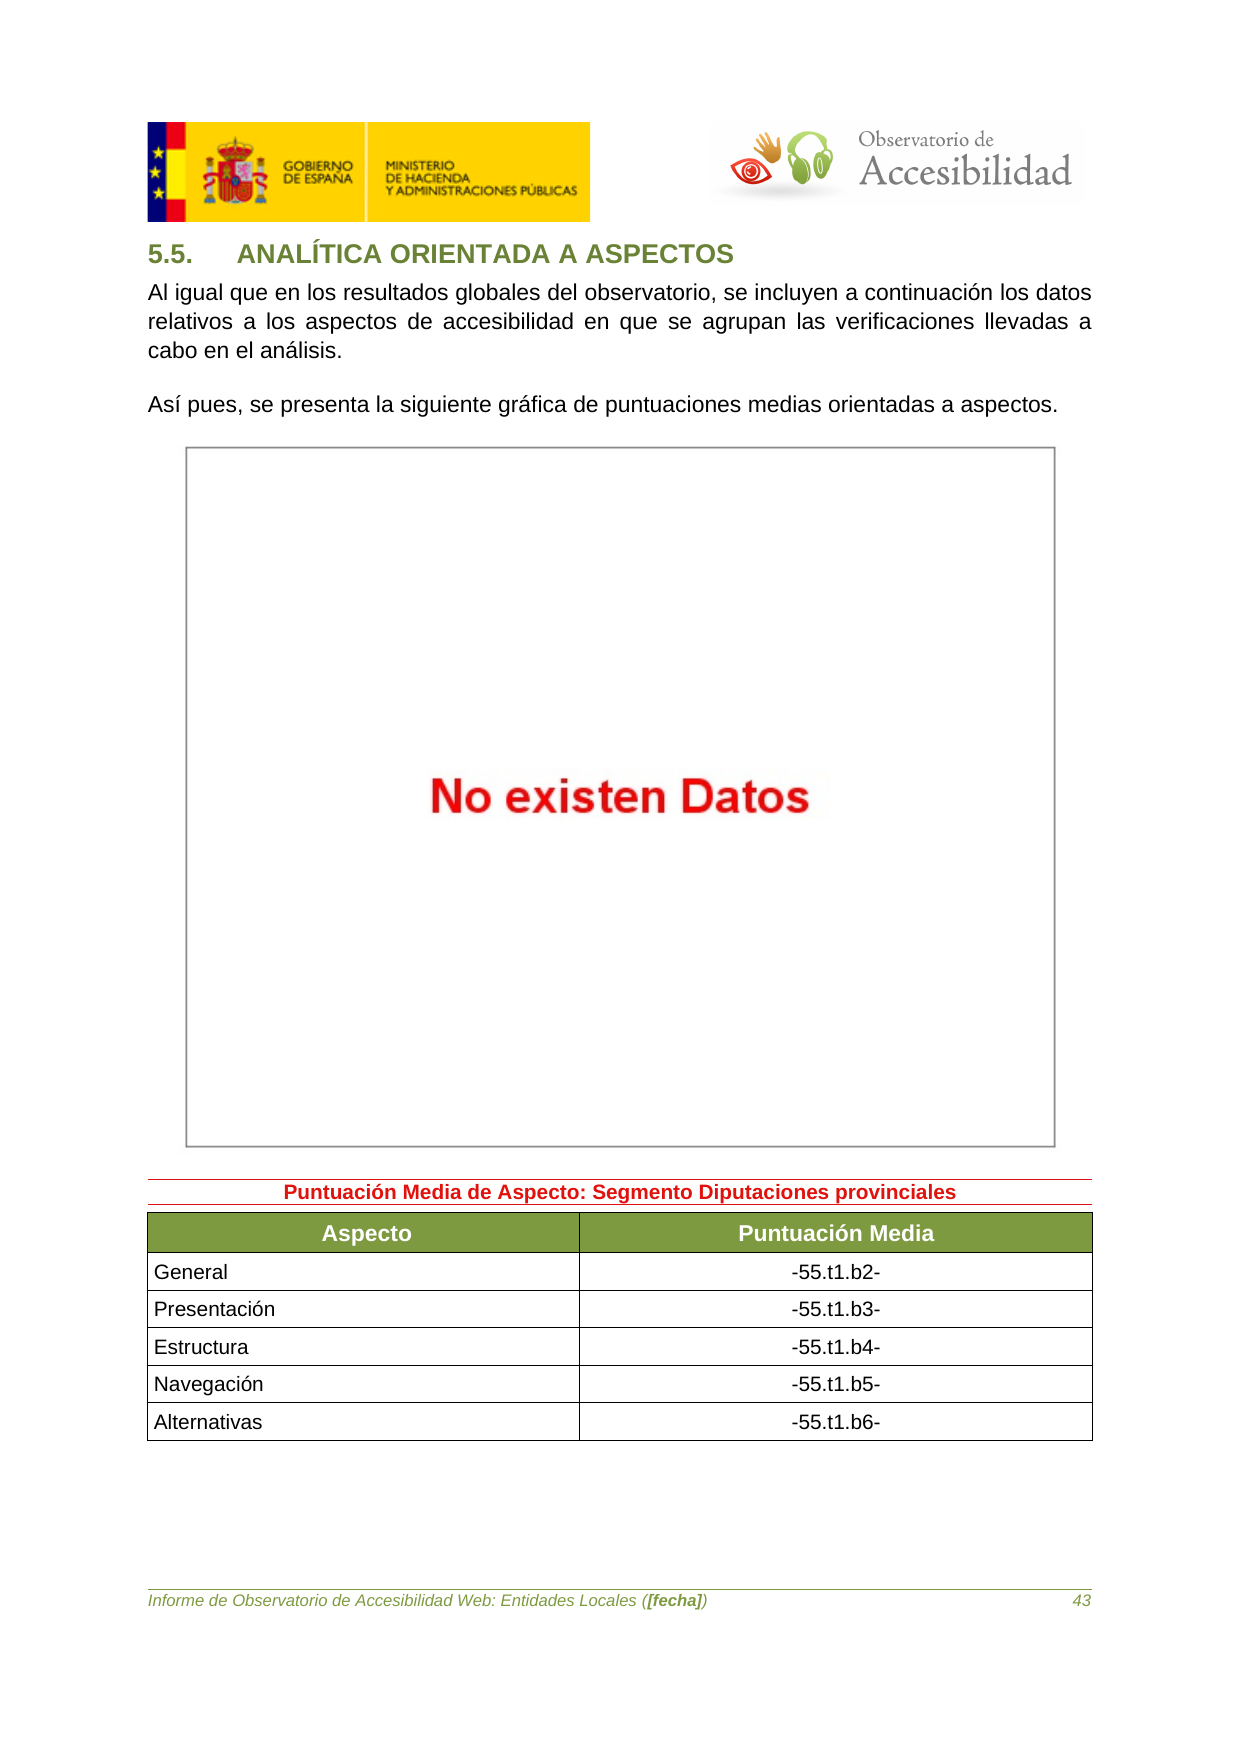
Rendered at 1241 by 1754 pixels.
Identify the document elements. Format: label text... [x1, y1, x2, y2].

table_cell -55.t1.b6- [580, 1403, 1092, 1440]
list Analítica orientada a aspectos [148, 238, 1092, 269]
table_header Puntuación Media [580, 1213, 1092, 1252]
table_cell Estructura [148, 1328, 579, 1365]
picture [178, 444, 1062, 1154]
table_cell -55.t1.b2- [580, 1253, 1092, 1290]
picture [147, 122, 591, 222]
text Al igual que en los resultados globales del observatorio, se incluyen a continuación los datos relativos a los aspectos de accesibilidad en que se agrupan las verificaciones llevadas a cabo en el análisis. [148, 279, 1092, 363]
table_cell Alternativas [148, 1403, 579, 1440]
text Puntuación Media de Aspecto: Segmento Diputaciones provinciales [148, 1180, 1092, 1204]
picture [710, 122, 1086, 205]
table_cell -55.t1.b4- [580, 1328, 1092, 1365]
table_cell Presentación [148, 1291, 579, 1327]
text Así pues, se presenta la siguiente gráfica de puntuaciones medias orientadas a aspectos. [148, 391, 1092, 417]
table_cell -55.t1.b5- [580, 1366, 1092, 1402]
table_cell General [148, 1253, 579, 1290]
table_header Aspecto [148, 1213, 579, 1252]
table_cell Navegación [148, 1366, 579, 1402]
table_cell -55.t1.b3- [580, 1291, 1092, 1327]
